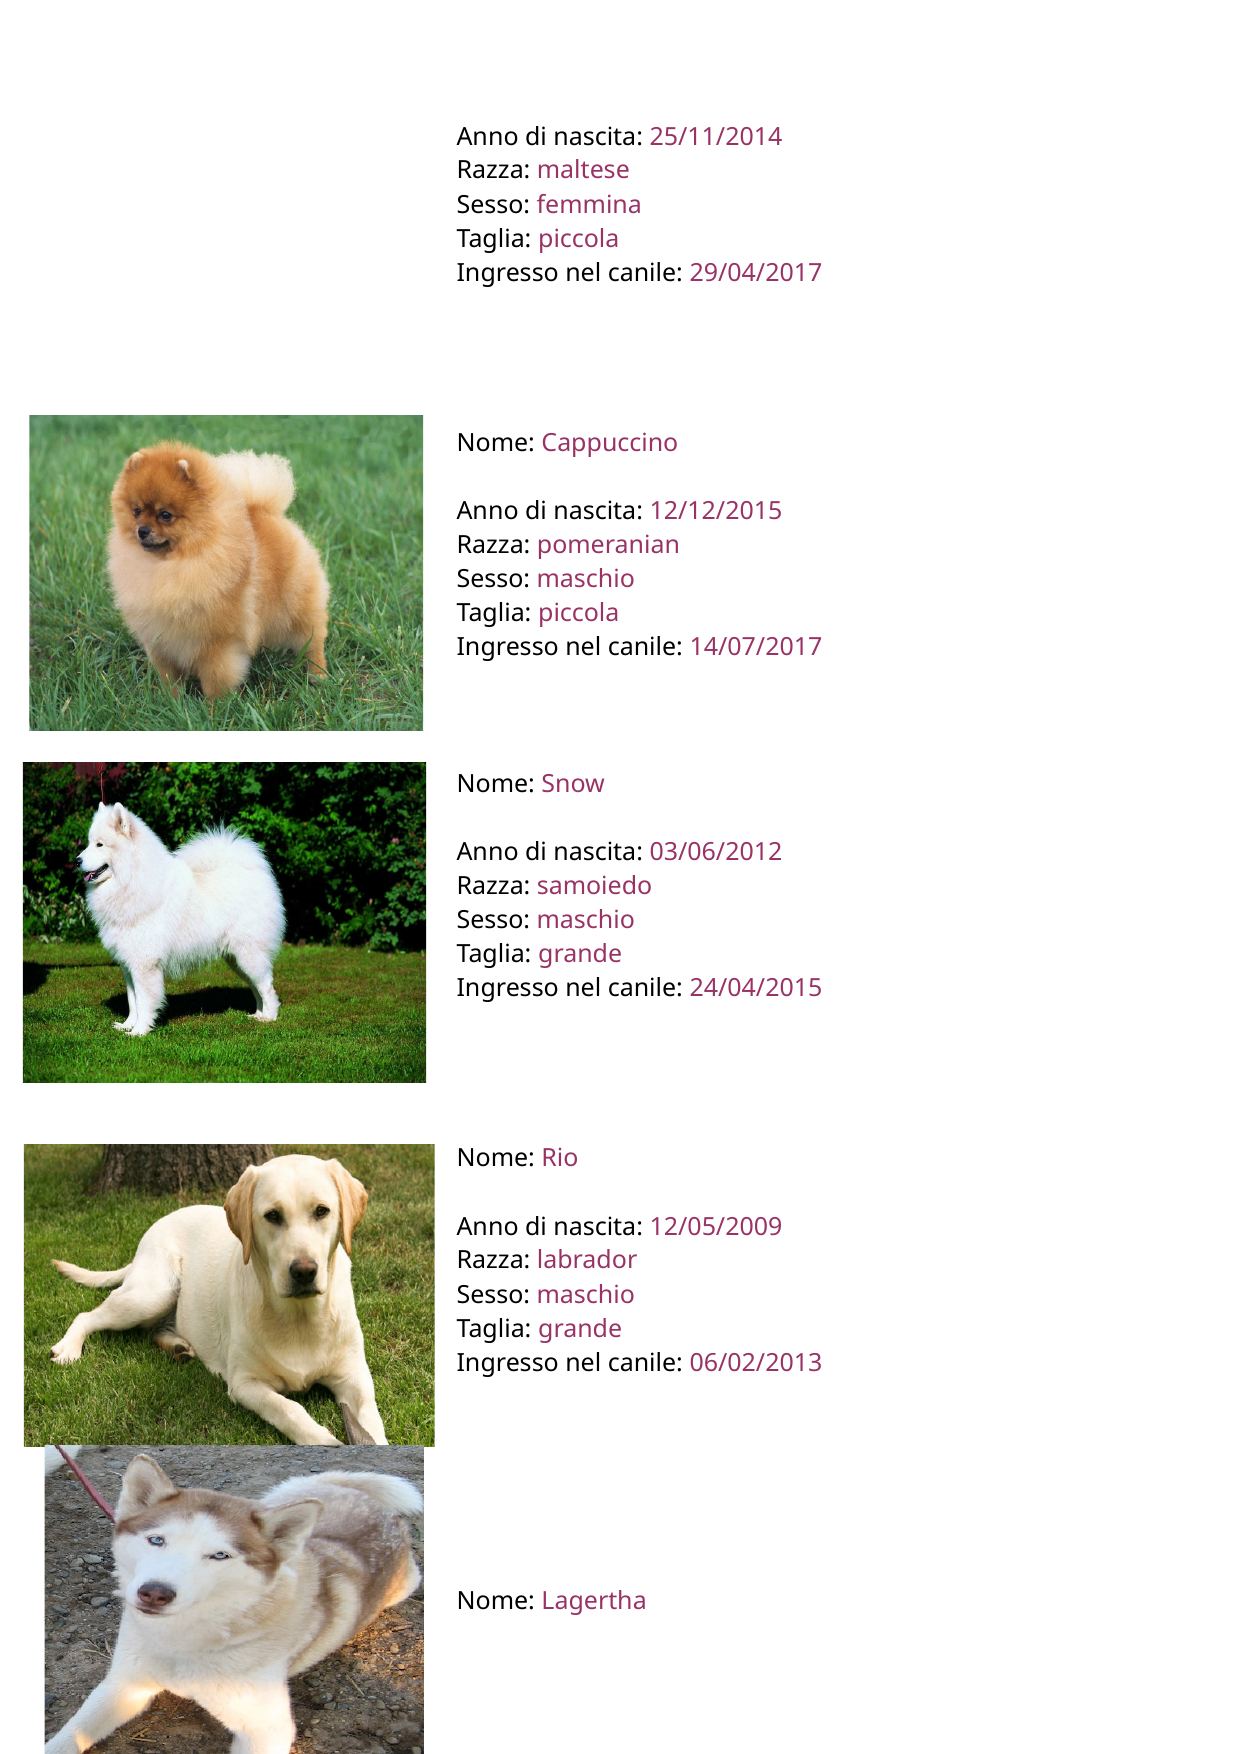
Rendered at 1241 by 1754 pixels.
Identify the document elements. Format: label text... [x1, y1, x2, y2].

list Anno di nascita: 12/12/2015 [456, 493, 1122, 527]
picture [22, 762, 427, 1083]
list Taglia: grande [456, 1310, 1122, 1344]
list Ingresso nel canile: 24/04/2015 [456, 970, 1122, 1004]
list Ingresso nel canile: 14/07/2017 [456, 629, 1122, 663]
list Razza: maltese [456, 152, 1122, 186]
list Ingresso nel canile: 29/04/2017 [456, 254, 1122, 288]
list Sesso: maschio [456, 561, 1122, 595]
list Anno di nascita: 03/06/2012 [456, 833, 1122, 867]
list Taglia: grande [456, 936, 1122, 970]
list Sesso: femmina [456, 186, 1122, 220]
list Razza: samoiedo [456, 867, 1122, 902]
picture [29, 415, 424, 731]
list Razza: pomeranian [456, 527, 1122, 561]
list Nome: Lagertha [456, 1583, 1122, 1617]
text Nome: Snow [456, 765, 1122, 799]
list Anno di nascita: 12/05/2009 [456, 1208, 1122, 1242]
list Taglia: piccola [456, 595, 1122, 629]
list Sesso: maschio [456, 1276, 1122, 1310]
list Anno di nascita: 25/11/2014 [456, 118, 1122, 152]
list Razza: labrador [456, 1242, 1122, 1276]
list Ingresso nel canile: 06/02/2013 [456, 1344, 1122, 1378]
list Nome: Rio [456, 1140, 1122, 1174]
text Nome: Cappuccino [456, 425, 1122, 459]
picture [23, 1144, 435, 1754]
list Sesso: maschio [456, 902, 1122, 936]
list Taglia: piccola [456, 220, 1122, 254]
